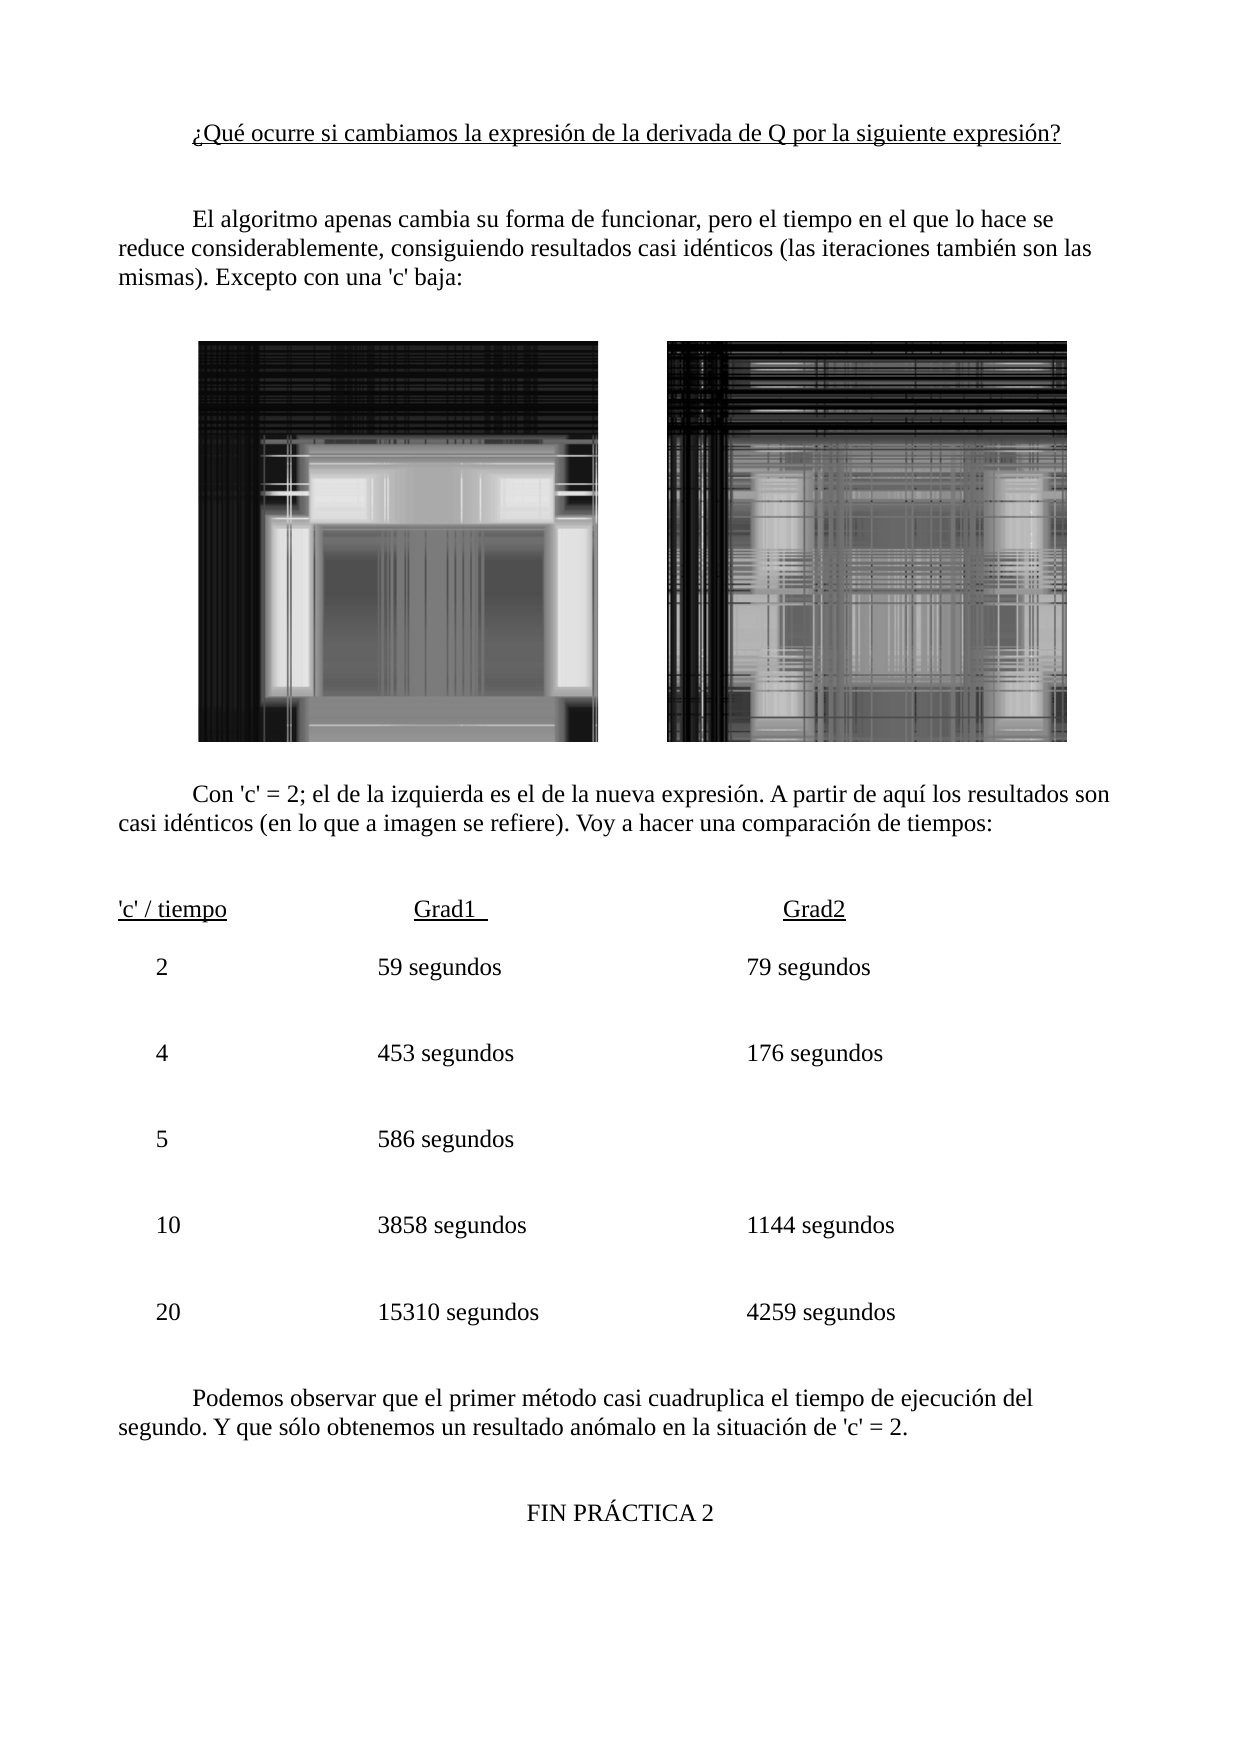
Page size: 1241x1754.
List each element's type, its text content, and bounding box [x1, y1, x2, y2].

text ¿Qué ocurre si cambiamos la expresión de la derivada de Q por la siguiente expresión? [118, 118, 1122, 147]
text El algoritmo apenas cambia su forma de funcionar, pero el tiempo en el que lo hace se reduce considerablemente, consiguiendo resultados casi idénticos (las iteraciones también son las mismas). Excepto con una 'c' baja: [118, 204, 1122, 291]
text 5 586 segundos [118, 1124, 1122, 1153]
text FIN PRÁCTICA 2 [118, 1498, 1122, 1527]
picture [198, 341, 599, 742]
text 10 3858 segundos 1144 segundos [118, 1211, 1122, 1239]
text 'c' / tiempo Grad1 Grad2 [118, 894, 1122, 923]
text 20 15310 segundos 4259 segundos [118, 1297, 1122, 1326]
text 4 453 segundos 176 segundos [118, 1038, 1122, 1067]
text Podemos observar que el primer método casi cuadruplica el tiempo de ejecución del segundo. Y que sólo obtenemos un resultado anómalo en la situación de 'c' = 2. [118, 1383, 1122, 1441]
text 2 59 segundos 79 segundos [118, 952, 1122, 981]
picture [667, 341, 1067, 742]
text Con 'c' = 2; el de la izquierda es el de la nueva expresión. A partir de aquí los resultados son casi idénticos (en lo que a imagen se refiere). Voy a hacer una comparación de tiempos: [118, 779, 1122, 837]
